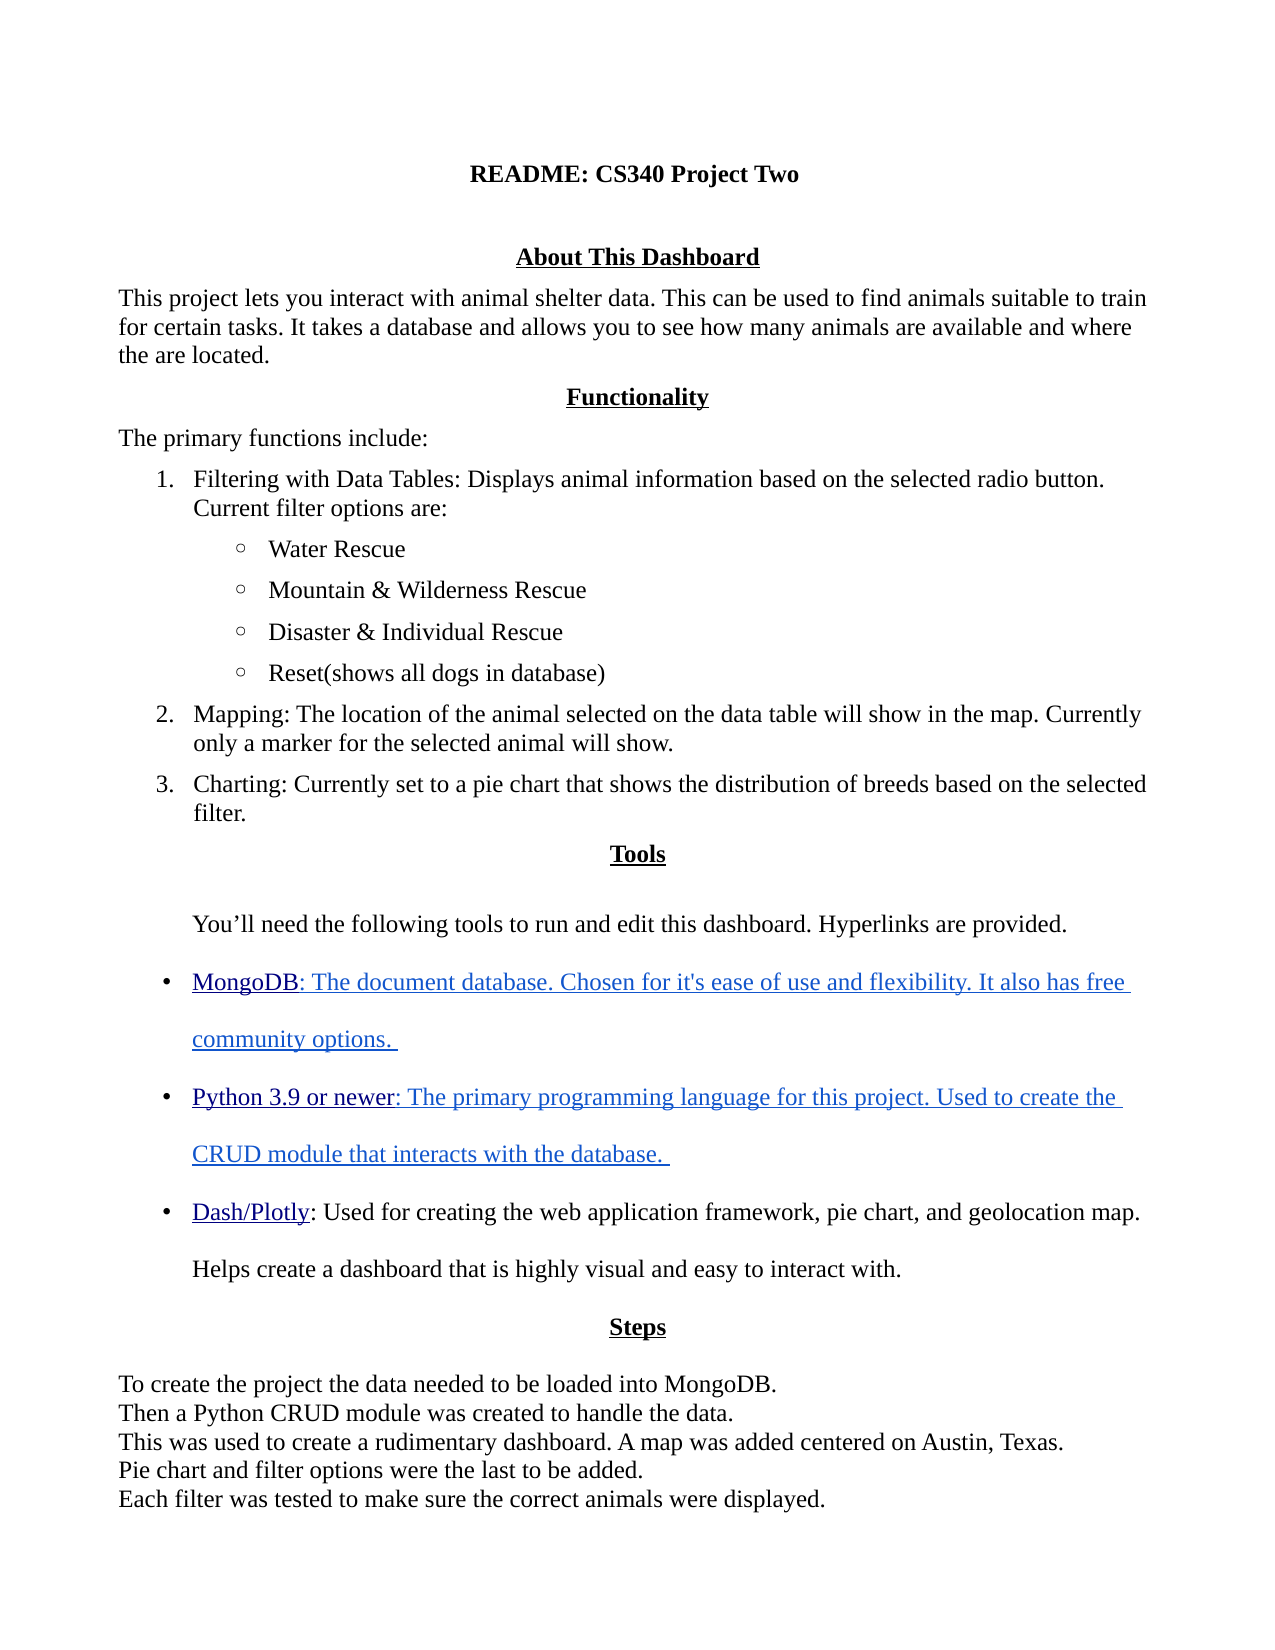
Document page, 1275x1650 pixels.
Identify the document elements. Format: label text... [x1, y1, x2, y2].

text Each filter was tested to make sure the correct animals were displayed. [118, 1484, 1157, 1513]
text The primary functions include: [118, 423, 1157, 452]
text Functionality [118, 382, 1157, 411]
text Tools [118, 839, 1157, 868]
list Charting: Currently set to a pie chart that shows the distribution of breeds based on the selected filter. [156, 769, 1157, 827]
list Python 3.9 or newer: The primary programming language for this project. Used to create the CRUD module that interacts with the database. [162, 1082, 1157, 1168]
text README: CS340 Project Two [118, 159, 1157, 188]
text To create the project the data needed to be loaded into MongoDB. [118, 1369, 1157, 1398]
list MongoDB: The document database. Chosen for it's ease of use and flexibility. It also has free community options. [162, 967, 1157, 1053]
list Disaster & Individual Rescue [231, 617, 1157, 646]
text About This Dashboard [118, 242, 1157, 271]
text This was used to create a rudimentary dashboard. A map was added centered on Austin, Texas. [118, 1427, 1157, 1456]
text Then a Python CRUD module was created to handle the data. [118, 1398, 1157, 1427]
list Mapping: The location of the animal selected on the data table will show in the map. Currently only a marker for the selected animal will show. [156, 699, 1157, 757]
text This project lets you interact with animal shelter data. This can be used to find animals suitable to train for certain tasks. It takes a database and allows you to see how many animals are available and where the are located. [118, 283, 1157, 369]
list You’ll need the following tools to run and edit this dashboard. Hyperlinks are provided. [162, 909, 1157, 938]
list Water Rescue [231, 534, 1157, 563]
list Filtering with Data Tables: Displays animal information based on the selected radio button. Current filter options are: [156, 464, 1157, 522]
text Steps [118, 1312, 1157, 1341]
list Dash/Plotly: Used for creating the web application framework, pie chart, and geolocation map. Helps create a dashboard that is highly visual and easy to interact with. [162, 1197, 1157, 1283]
text Pie chart and filter options were the last to be added. [118, 1456, 1157, 1484]
list Mountain & Wilderness Rescue [231, 576, 1157, 604]
list Reset(shows all dogs in database) [231, 658, 1157, 687]
